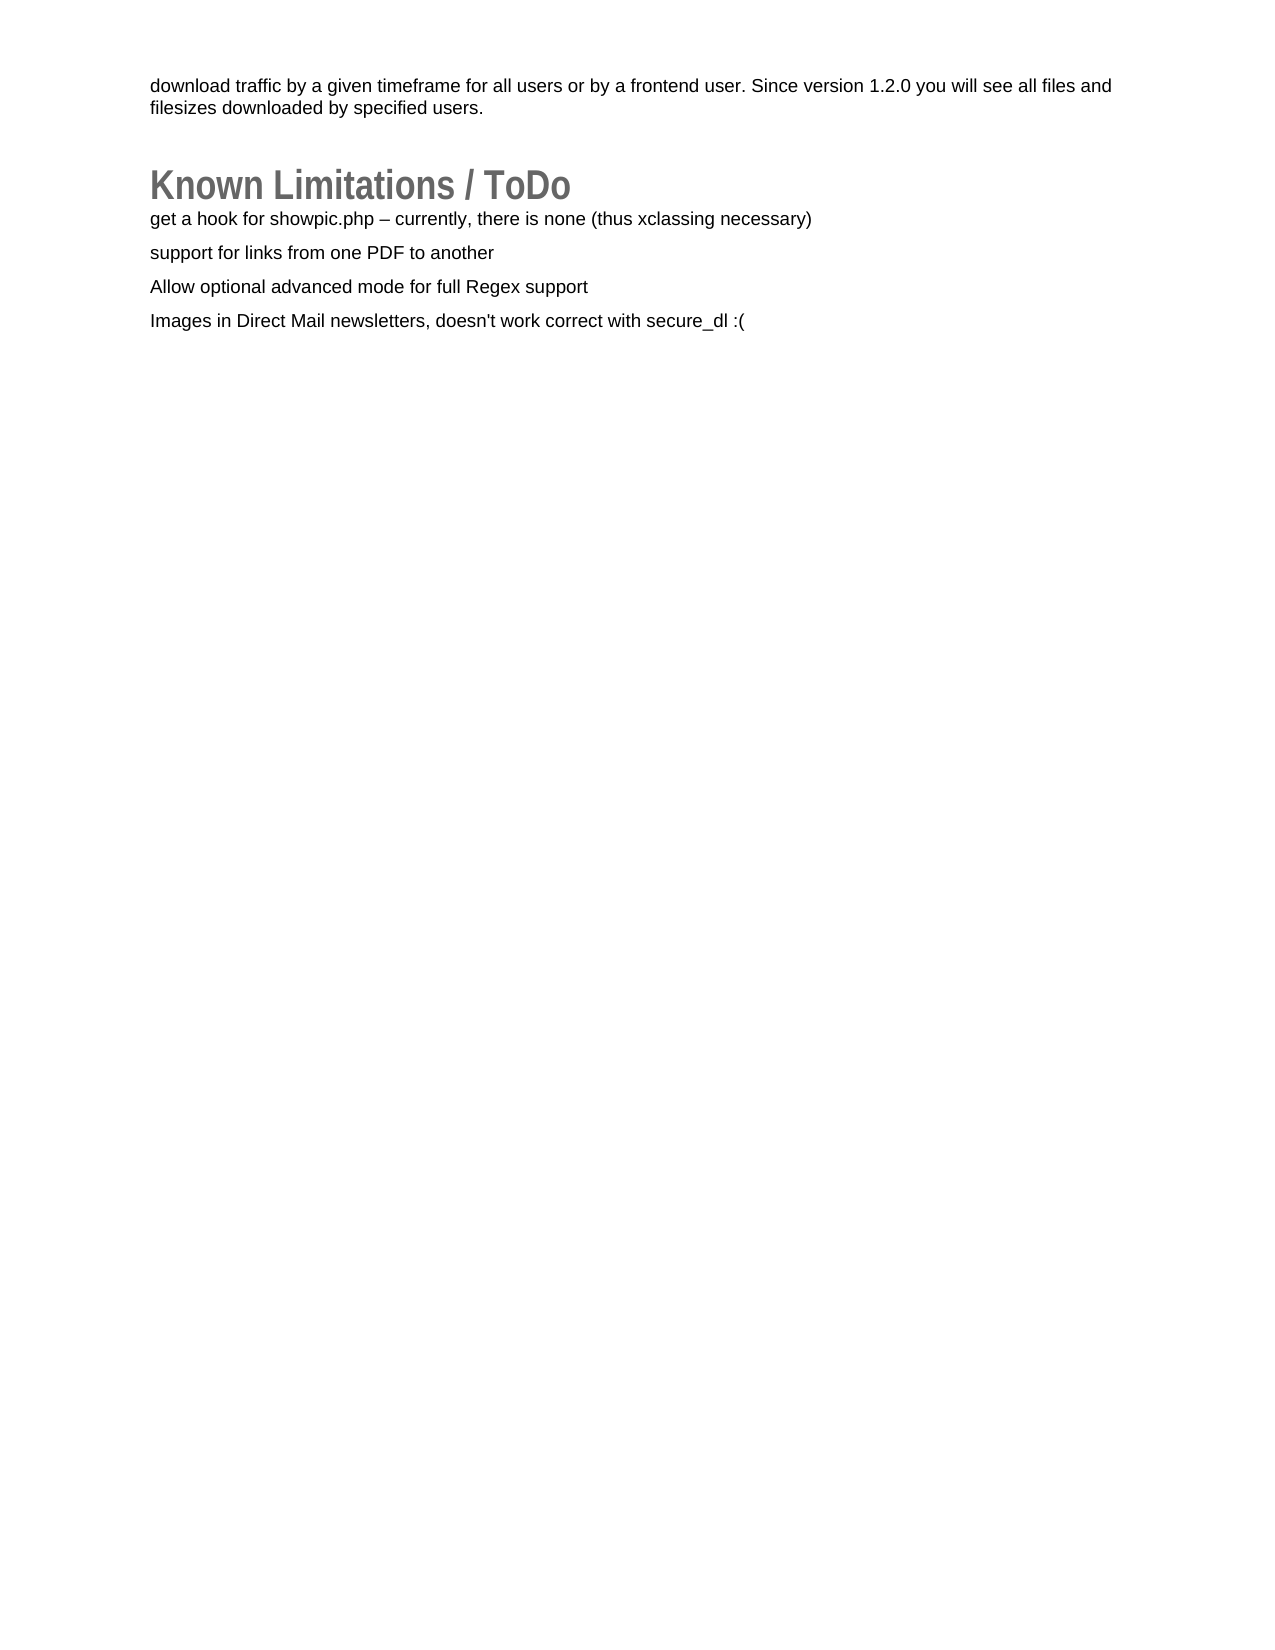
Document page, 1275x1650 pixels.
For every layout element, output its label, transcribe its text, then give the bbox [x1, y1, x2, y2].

text Known Limitations / ToDo [150, 160, 1125, 208]
text Images in Direct Mail newsletters, doesn't work correct with secure_dl :( [150, 310, 1125, 332]
text support for links from one PDF to another [150, 242, 1125, 263]
text get a hook for showpic.php – currently, there is none (thus xclassing necessary) [150, 208, 1125, 229]
text download traffic by a given timeframe for all users or by a frontend user. Since version 1.2.0 you will see all files and filesizes downloaded by specified users. [150, 75, 1125, 118]
text Allow optional advanced mode for full Regex support [150, 276, 1125, 298]
